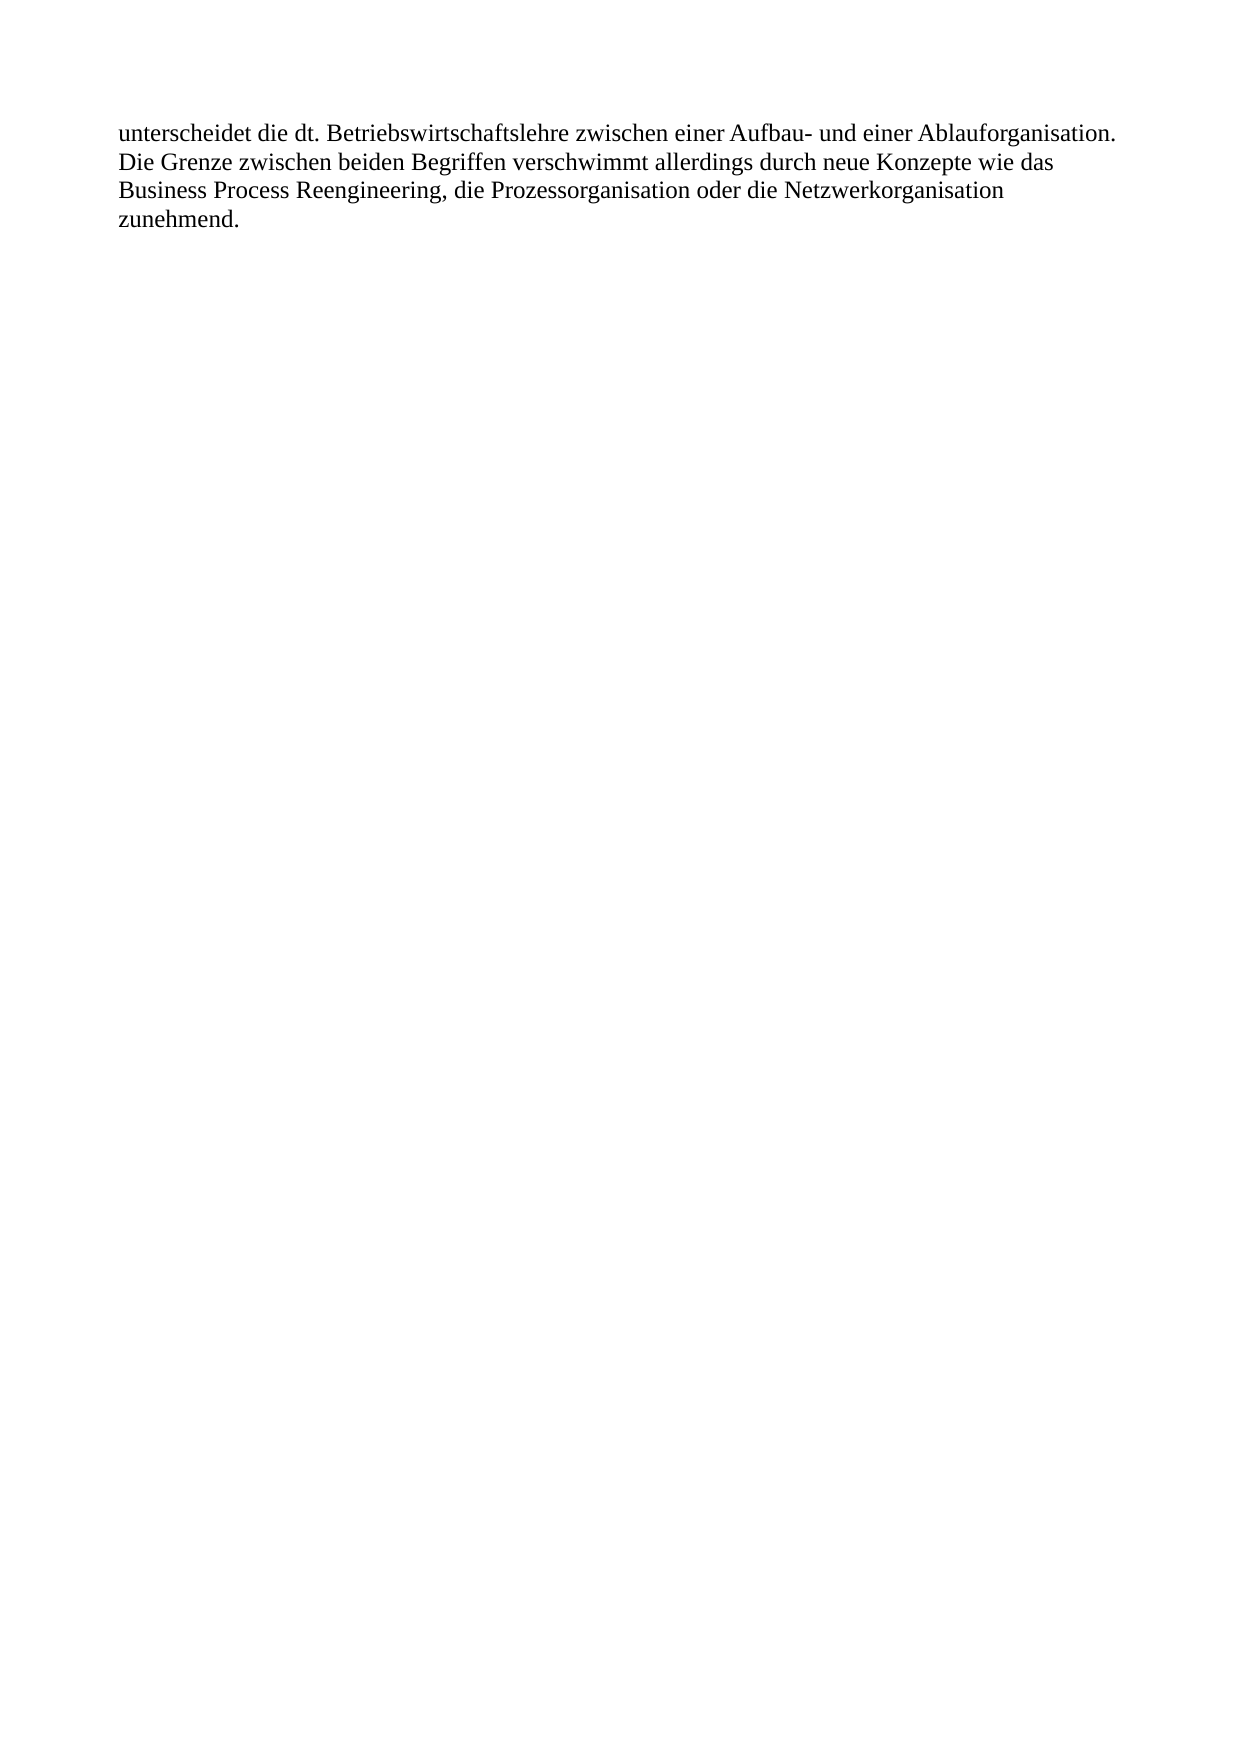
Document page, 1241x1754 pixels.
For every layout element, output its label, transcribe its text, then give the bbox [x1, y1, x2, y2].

text unterscheidet die dt. Betriebswirtschaftslehre zwischen einer Aufbau- und einer Ablauforganisation. Die Grenze zwischen beiden Begriffen verschwimmt allerdings durch neue Konzepte wie das Business Process Reengineering, die Prozessorganisation oder die Netzwerkorganisation zunehmend. [118, 118, 1122, 233]
